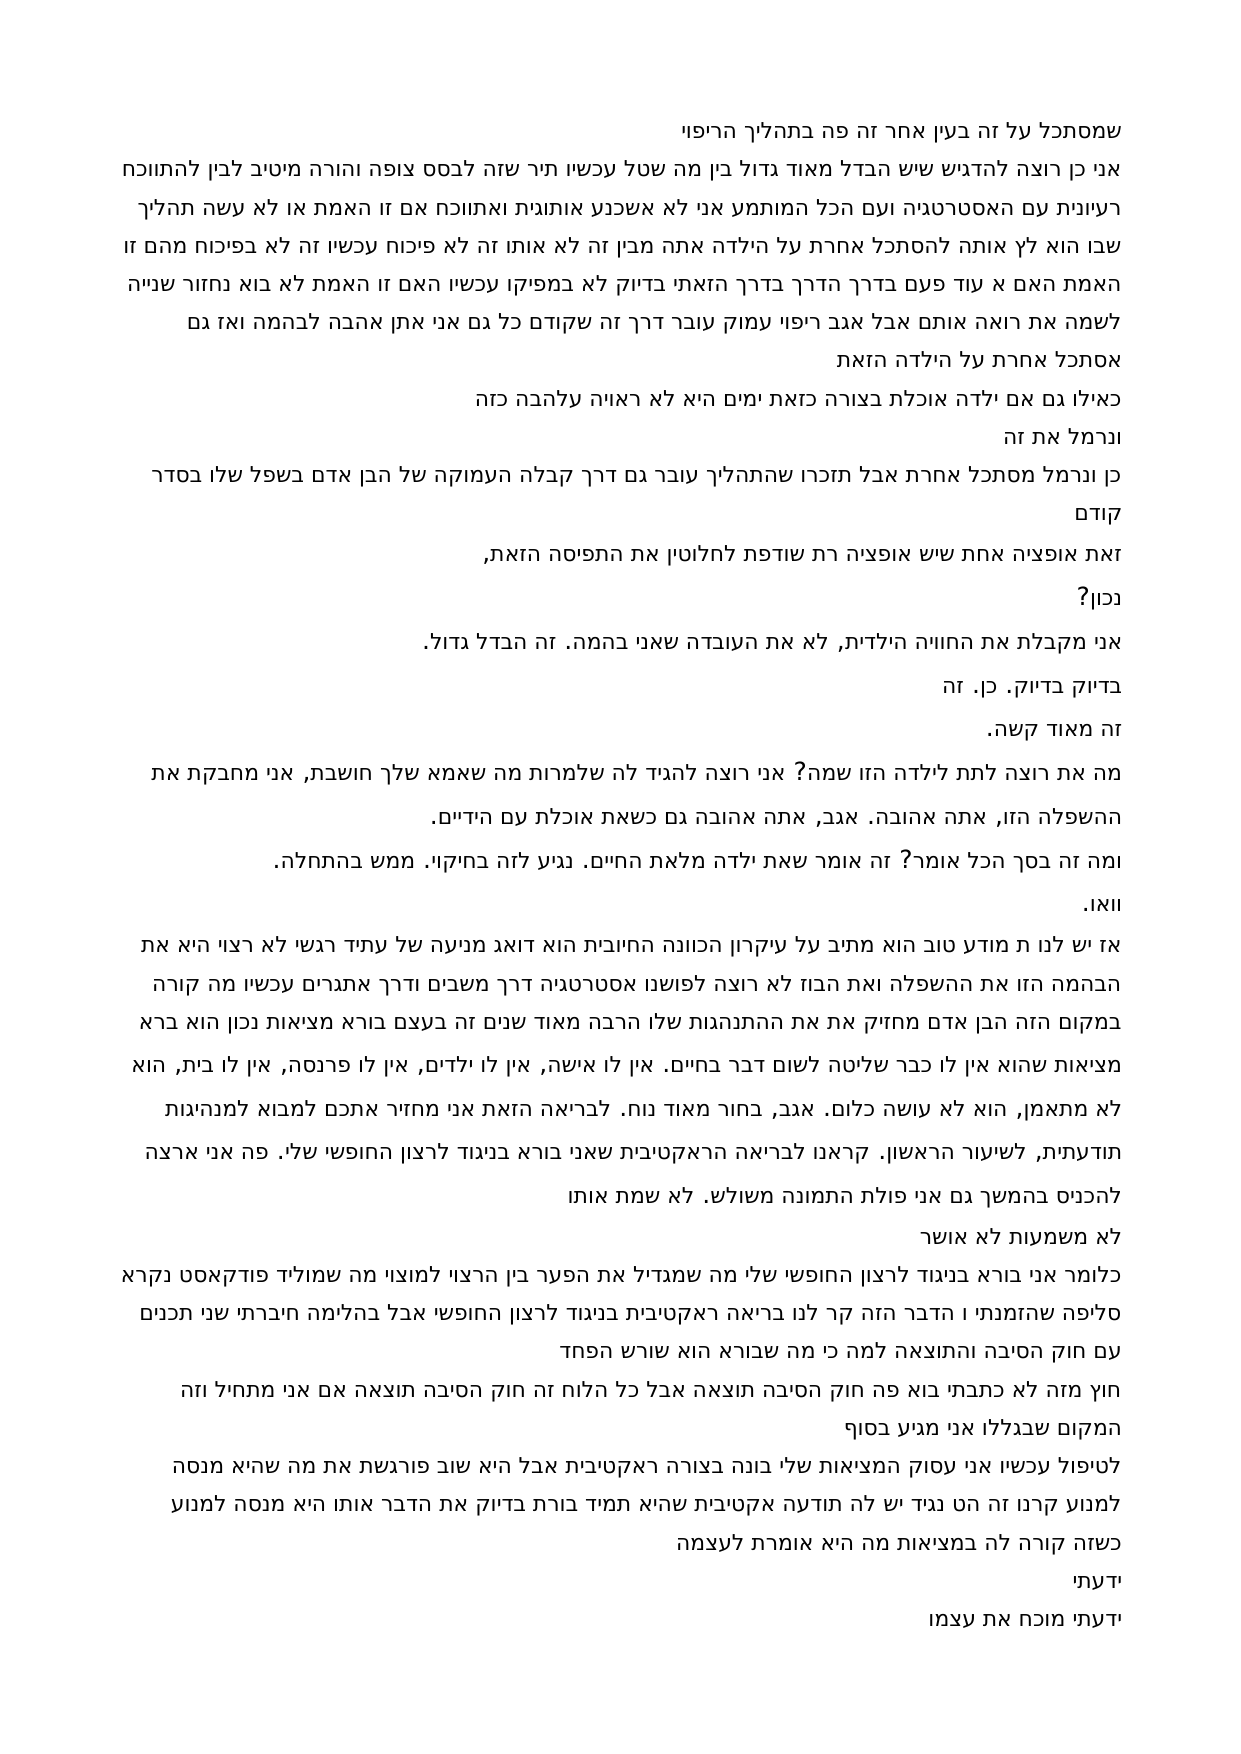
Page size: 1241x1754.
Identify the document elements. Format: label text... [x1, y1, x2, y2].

text ידעתי מוכח את עצמו [118, 1606, 1122, 1632]
text לא משמעות לא אושר [118, 1224, 1122, 1249]
text זה מאוד קשה. [118, 714, 1122, 743]
text אז יש לנו ת מודע טוב הוא מתיב על עיקרון הכוונה החיובית הוא דואג מניעה של עתיד רגשי לא רצוי היא את הבהמה הזו את ההשפלה ואת הבוז לא רוצה לפושנו אסטרטגיה דרך משבים ודרך אתגרים עכשיו מה קורה במקום הזה הבן אדם מחזיק את את ההתנהגות שלו הרבה מאוד שנים זה בעצם בורא מציאות נכון הוא ברא מציאות שהוא אין לו כבר שליטה לשום דבר בחיים. אין לו אישה, אין לו ילדים, אין לו פרנסה, אין לו בית, הוא לא מתאמן, הוא לא עושה כלום. אגב, בחור מאוד נוח. לבריאה הזאת אני מחזיר אתכם למבוא למנהיגות תודעתית, לשיעור הראשון. קראנו לבריאה הראקטיבית שאני בורא בניגוד לרצון החופשי שלי. פה אני ארצה להכניס בהמשך גם אני פולת התמונה משולש. לא שמת אותו [118, 932, 1122, 1209]
text ידעתי [118, 1568, 1122, 1593]
text מה את רוצה לתת לילדה הזו שמה? אני רוצה להגיד לה שלמרות מה שאמא שלך חושבת, אני מחבקת את ההשפלה הזו, אתה אהובה. אגב, אתה אהובה גם כשאת אוכלת עם הידיים. [118, 757, 1122, 830]
text בדיוק בדיוק. כן. זה [118, 670, 1122, 699]
text כן ונרמל מסתכל אחרת אבל תזכרו שהתהליך עובר גם דרך קבלה העמוקה של הבן אדם בשפל שלו בסדר קודם [118, 462, 1122, 526]
text אני מקבלת את החוויה הילדית, לא את העובדה שאני בהמה. זה הבדל גדול. [118, 626, 1122, 655]
text כאילו גם אם ילדה אוכלת בצורה כזאת ימים היא לא ראויה עלהבה כזה [118, 386, 1122, 411]
text לטיפול עכשיו אני עסוק המציאות שלי בונה בצורה ראקטיבית אבל היא שוב פורגשת את מה שהיא מנסה למנוע קרנו זה הט נגיד יש לה תודעה אקטיבית שהיא תמיד בורת בדיוק את הדבר אותו היא מנסה למנוע כשזה קורה לה במציאות מה היא אומרת לעצמה [118, 1453, 1122, 1555]
text שמסתכל על זה בעין אחר זה פה בתהליך הריפוי [118, 118, 1122, 144]
text ומה זה בסך הכל אומר? זה אומר שאת ילדה מלאת החיים. נגיע לזה בחיקוי. ממש בהתחלה. [118, 845, 1122, 874]
text כלומר אני בורא בניגוד לרצון החופשי שלי מה שמגדיל את הפער בין הרצוי למוצוי מה שמוליד פודקאסט נקרא סליפה שהזמנתי ו הדבר הזה קר לנו בריאה ראקטיבית בניגוד לרצון החופשי אבל בהלימה חיברתי שני תכנים עם חוק הסיבה והתוצאה למה כי מה שבורא הוא שורש הפחד [118, 1262, 1122, 1364]
text זאת אופציה אחת שיש אופציה רת שודפת לחלוטין את התפיסה הזאת, [118, 539, 1122, 568]
text נכון? [118, 582, 1122, 612]
text חוץ מזה לא כתבתי בוא פה חוק הסיבה תוצאה אבל כל הלוח זה חוק הסיבה תוצאה אם אני מתחיל וזה המקום שבגללו אני מגיע בסוף [118, 1377, 1122, 1441]
text ונרמל את זה [118, 424, 1122, 449]
text וואו. [118, 889, 1122, 918]
text אני כן רוצה להדגיש שיש הבדל מאוד גדול בין מה שטל עכשיו תיר שזה לבסס צופה והורה מיטיב לבין להתווכח רעיונית עם האסטרטגיה ועם הכל המותמע אני לא אשכנע אותוגית ואתווכח אם זו האמת או לא עשה תהליך שבו הוא לץ אותה להסתכל אחרת על הילדה אתה מבין זה לא אותו זה לא פיכוח עכשיו זה לא בפיכוח מהם זו האמת האם א עוד פעם בדרך הדרך בדרך הזאתי בדיוק לא במפיקו עכשיו האם זו האמת לא בוא נחזור שנייה לשמה את רואה אותם אבל אגב ריפוי עמוק עובר דרך זה שקודם כל גם אני אתן אהבה לבהמה ואז גם אסתכל אחרת על הילדה הזאת [118, 156, 1122, 373]
